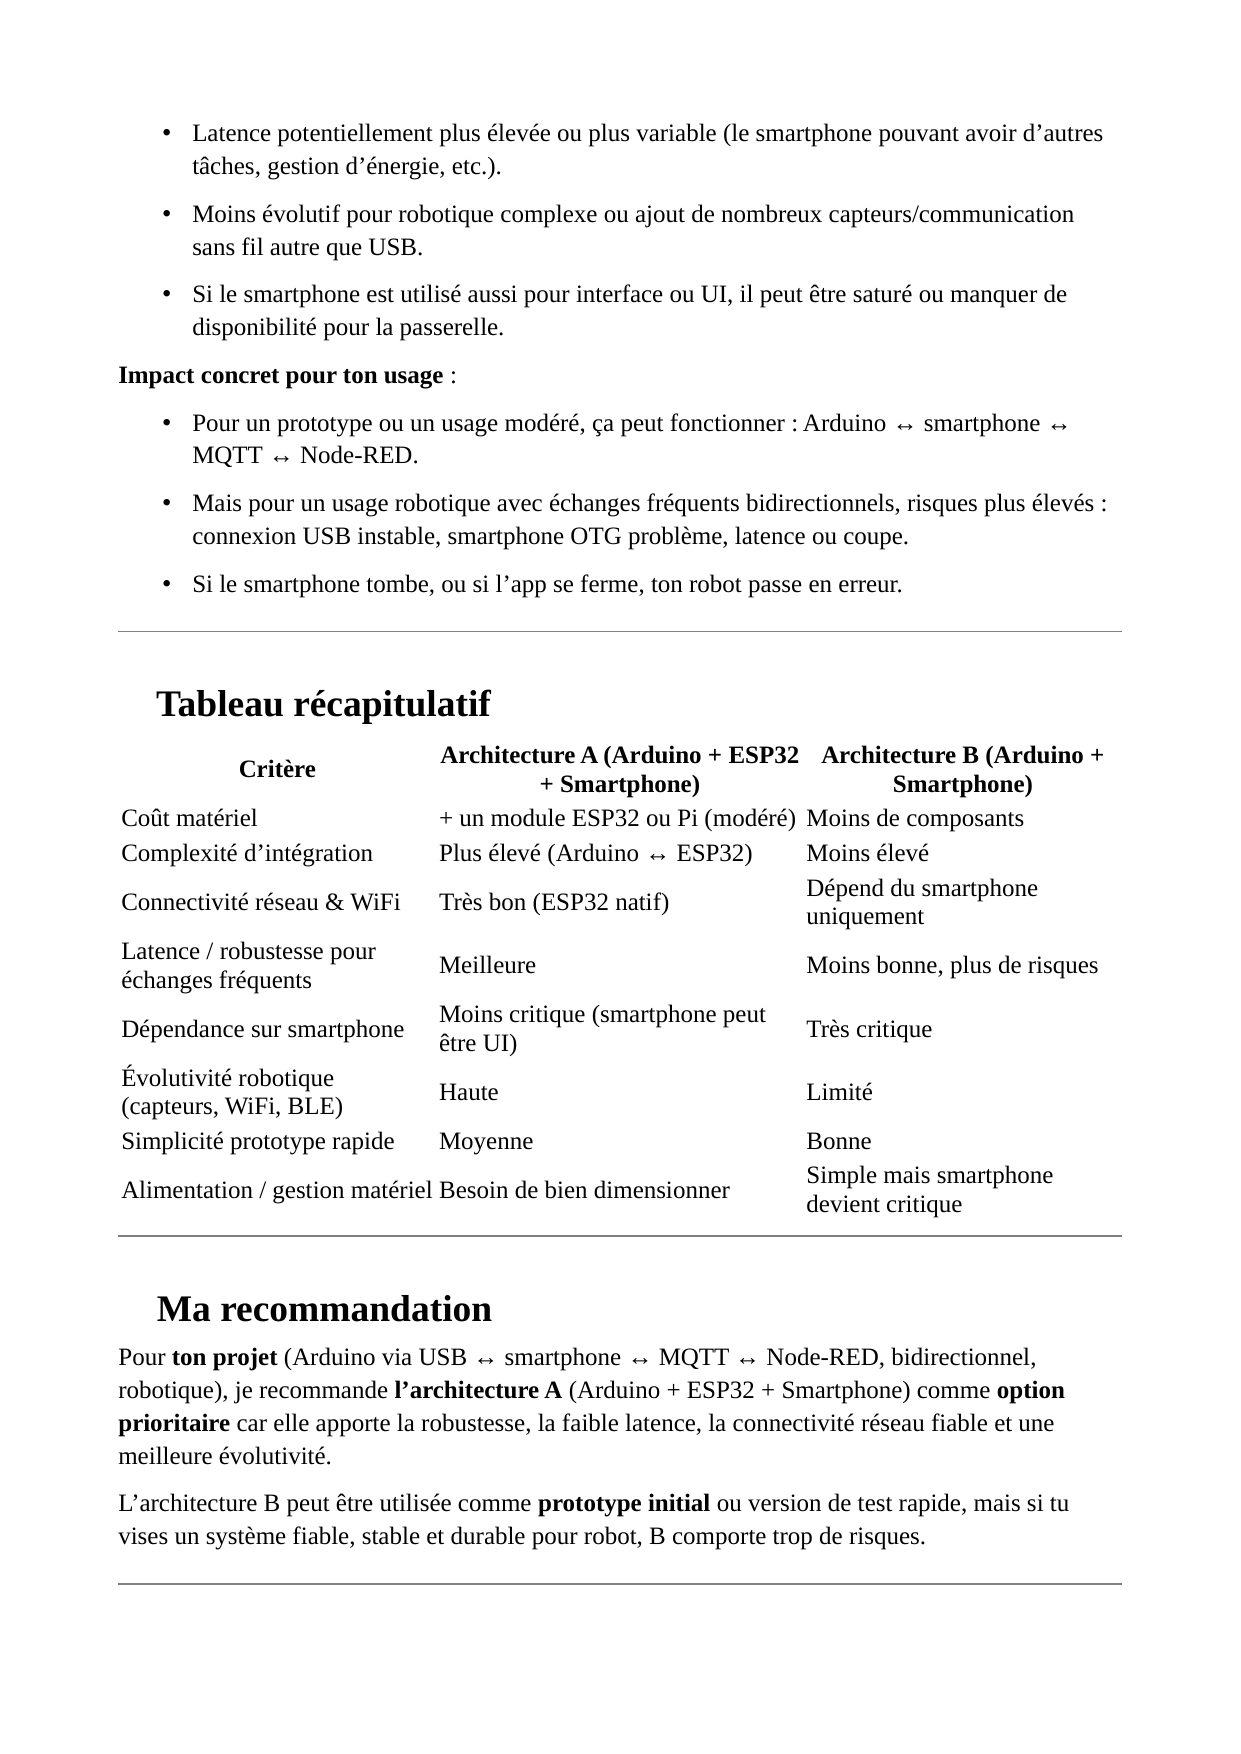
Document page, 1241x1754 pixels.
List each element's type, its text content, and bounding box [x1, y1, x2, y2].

table_cell Dépendance sur smartphone [118, 996, 436, 1060]
table_cell Évolutivité robotique (capteurs, WiFi, BLE) [118, 1060, 436, 1123]
table_cell Haute [436, 1060, 803, 1123]
list Moins évolutif pour robotique complexe ou ajout de nombreux capteurs/communication sans fil autre que USB. [162, 199, 1122, 261]
table_cell Simple mais smartphone devient critique [803, 1158, 1122, 1221]
table_cell Moyenne [436, 1123, 803, 1158]
list Si le smartphone est utilisé aussi pour interface ou UI, il peut être saturé ou manquer de disponibilité pour la passerelle. [162, 279, 1122, 341]
text Impact concret pour ton usage : [118, 360, 1122, 389]
table_cell Latence / robustesse pour échanges fréquents [118, 933, 436, 996]
table_cell Très bon (ESP32 natif) [436, 870, 803, 933]
table_header Architecture B (Arduino + Smartphone) [803, 737, 1122, 801]
table_cell Très critique [803, 996, 1122, 1060]
table_cell Simplicité prototype rapide [118, 1123, 436, 1158]
text Pour ton projet (Arduino via USB ↔ smartphone ↔ MQTT ↔ Node-RED, bidirectionnel, robotique), je recommande l’architecture A (Arduino + ESP32 + Smartphone) comme option prioritaire car elle apporte la robustesse, la faible latence, la connectivité réseau fiable et une meilleure évolutivité. [118, 1342, 1122, 1469]
table_cell Plus élevé (Arduino ↔ ESP32) [436, 835, 803, 870]
text L’architecture B peut être utilisée comme prototype initial ou version de test rapide, mais si tu vises un système fiable, stable et durable pour robot, B comporte trop de risques. [118, 1488, 1122, 1550]
table_cell Moins de composants [803, 801, 1122, 835]
list Si le smartphone tombe, ou si l’app se ferme, ton robot passe en erreur. [162, 569, 1122, 598]
table_header Critère [118, 737, 436, 801]
table_cell Complexité d’intégration [118, 835, 436, 870]
table_cell Dépend du smartphone uniquement [803, 870, 1122, 933]
table_cell Meilleure [436, 933, 803, 996]
table_cell Bonne [803, 1123, 1122, 1158]
table_header Architecture A (Arduino + ESP32 + Smartphone) [436, 737, 803, 801]
table_cell Alimentation / gestion matériel [118, 1158, 436, 1221]
table_cell Moins critique (smartphone peut être UI) [436, 996, 803, 1060]
list Mais pour un usage robotique avec échanges fréquents bidirectionnels, risques plus élevés : connexion USB instable, smartphone OTG problème, latence ou coupe. [162, 488, 1122, 550]
list Pour un prototype ou un usage modéré, ça peut fonctionner : Arduino ↔ smartphone ↔ MQTT ↔ Node-RED. [162, 408, 1122, 469]
subtitle 🎯 Ma recommandation [118, 1286, 1122, 1329]
table_cell Coût matériel [118, 801, 436, 835]
table_cell Besoin de bien dimensionner [436, 1158, 803, 1221]
table_cell Connectivité réseau & WiFi [118, 870, 436, 933]
table_cell Moins bonne, plus de risques [803, 933, 1122, 996]
table_cell Limité [803, 1060, 1122, 1123]
list Latence potentiellement plus élevée ou plus variable (le smartphone pouvant avoir d’autres tâches, gestion d’énergie, etc.). [162, 118, 1122, 180]
subtitle 🧮 Tableau récapitulatif [118, 682, 1122, 725]
table_cell + un module ESP32 ou Pi (modéré) [436, 801, 803, 835]
table_cell Moins élevé [803, 835, 1122, 870]
